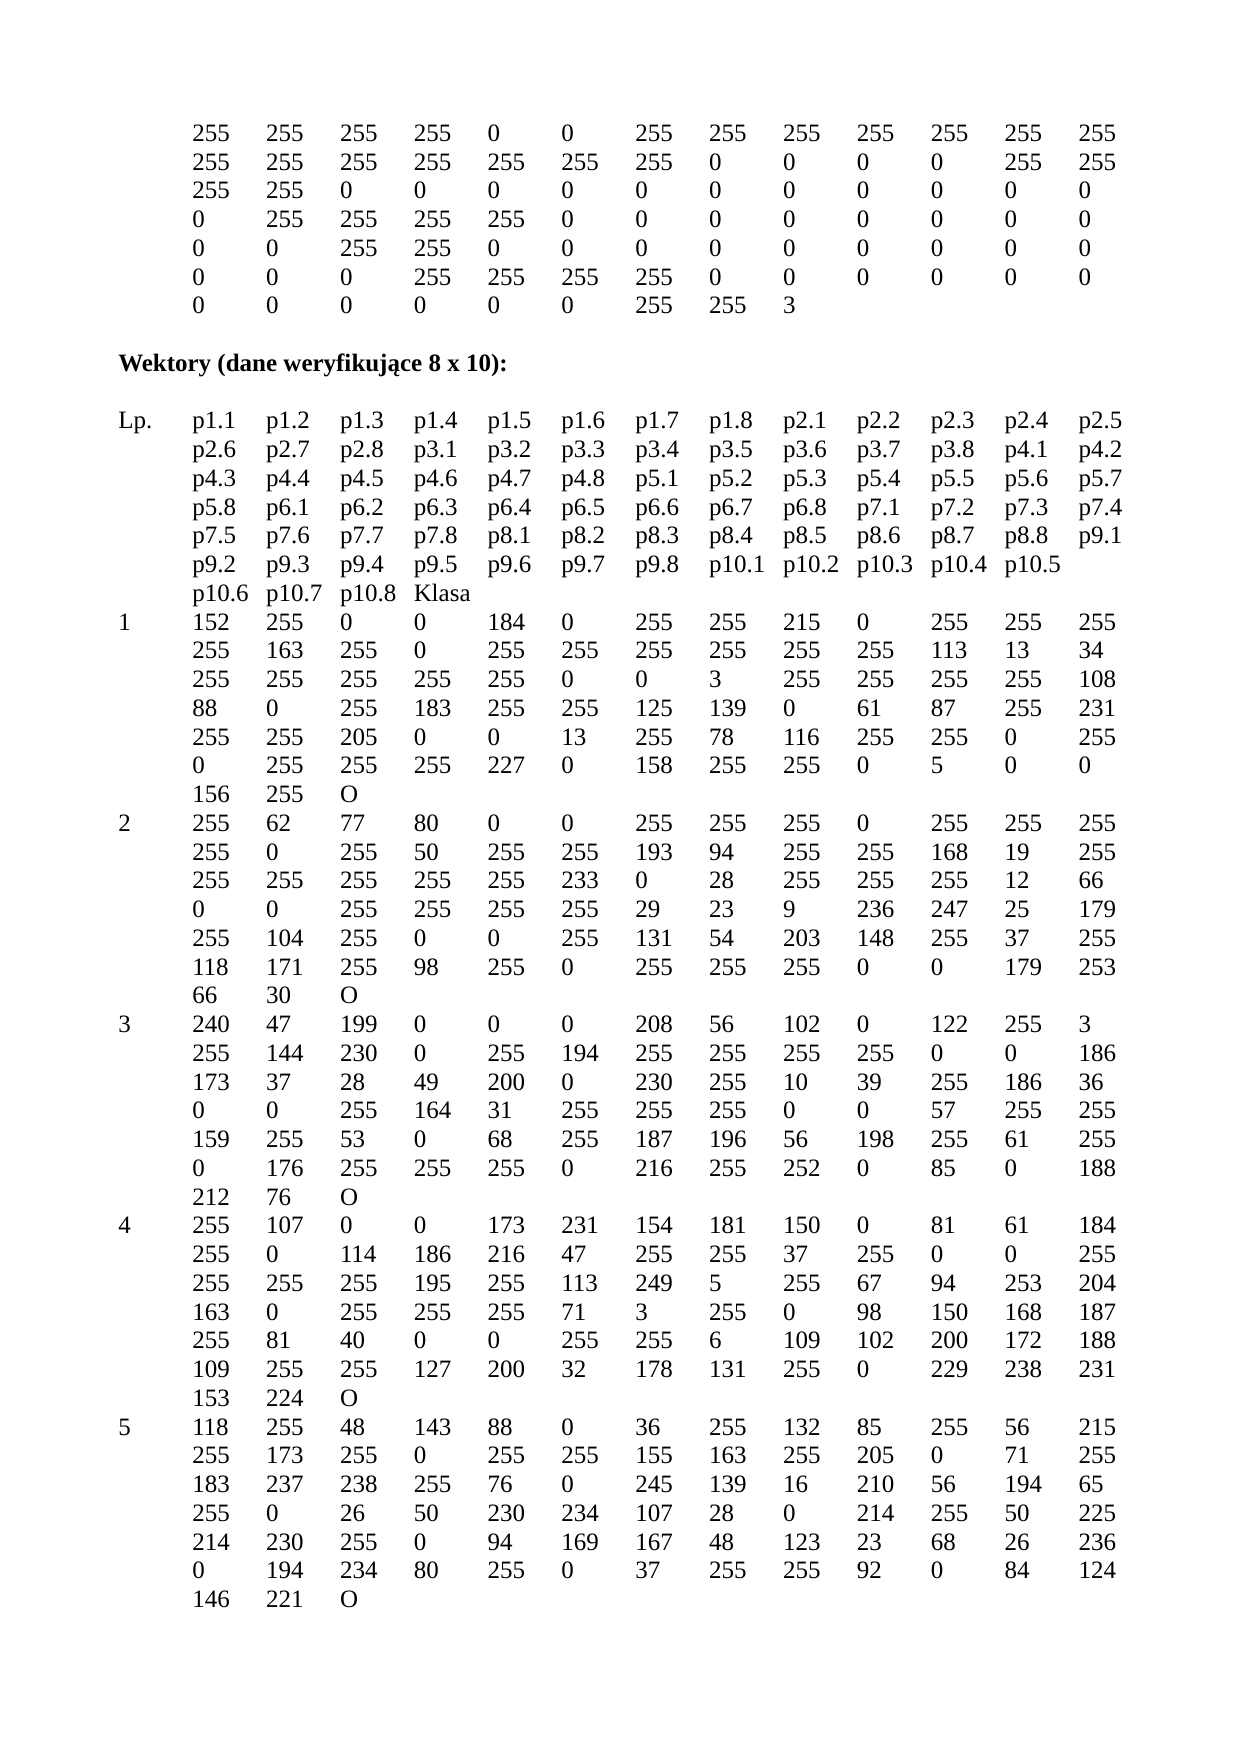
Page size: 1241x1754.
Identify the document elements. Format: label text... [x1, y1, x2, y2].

text Wektory (dane weryfikujące 8 x 10): [118, 348, 1122, 377]
text 2 255 62 77 80 0 0 255 255 255 0 255 255 255 255 0 255 50 255 255 193 94 255 255 168 19 255 255 255 255 255 255 233 0 28 255 255 255 12 66 0 0 255 255 255 255 29 23 9 236 247 25 179 255 104 255 0 0 255 131 54 203 148 255 37 255 118 171 255 98 255 0 255 255 255 0 0 179 253 66 30 O [118, 808, 1122, 1009]
text 4 255 107 0 0 173 231 154 181 150 0 81 61 184 255 0 114 186 216 47 255 255 37 255 0 0 255 255 255 255 195 255 113 249 5 255 67 94 253 204 163 0 255 255 255 71 3 255 0 98 150 168 187 255 81 40 0 0 255 255 6 109 102 200 172 188 109 255 255 127 200 32 178 131 255 0 229 238 231 153 224 O [118, 1211, 1122, 1412]
text 255 255 255 255 0 0 255 255 255 255 255 255 255 255 255 255 255 255 255 255 0 0 0 0 255 255 255 255 0 0 0 0 0 0 0 0 0 0 0 0 255 255 255 255 0 0 0 0 0 0 0 0 0 0 255 255 0 0 0 0 0 0 0 0 0 0 0 0 255 255 255 255 0 0 0 0 0 0 0 0 0 0 0 0 255 255 3 [118, 118, 1122, 319]
text 3 240 47 199 0 0 0 208 56 102 0 122 255 3 255 144 230 0 255 194 255 255 255 255 0 0 186 173 37 28 49 200 0 230 255 10 39 255 186 36 0 0 255 164 31 255 255 255 0 0 57 255 255 159 255 53 0 68 255 187 196 56 198 255 61 255 0 176 255 255 255 0 216 255 252 0 85 0 188 212 76 O [118, 1009, 1122, 1211]
text 5 118 255 48 143 88 0 36 255 132 85 255 56 215 255 173 255 0 255 255 155 163 255 205 0 71 255 183 237 238 255 76 0 245 139 16 210 56 194 65 255 0 26 50 230 234 107 28 0 214 255 50 225 214 230 255 0 94 169 167 48 123 23 68 26 236 0 194 234 80 255 0 37 255 255 92 0 84 124 146 221 O [118, 1412, 1122, 1613]
text Lp. p1.1 p1.2 p1.3 p1.4 p1.5 p1.6 p1.7 p1.8 p2.1 p2.2 p2.3 p2.4 p2.5 p2.6 p2.7 p2.8 p3.1 p3.2 p3.3 p3.4 p3.5 p3.6 p3.7 p3.8 p4.1 p4.2 p4.3 p4.4 p4.5 p4.6 p4.7 p4.8 p5.1 p5.2 p5.3 p5.4 p5.5 p5.6 p5.7 p5.8 p6.1 p6.2 p6.3 p6.4 p6.5 p6.6 p6.7 p6.8 p7.1 p7.2 p7.3 p7.4 p7.5 p7.6 p7.7 p7.8 p8.1 p8.2 p8.3 p8.4 p8.5 p8.6 p8.7 p8.8 p9.1 p9.2 p9.3 p9.4 p9.5 p9.6 p9.7 p9.8 p10.1 p10.2 p10.3 p10.4 p10.5 p10.6 p10.7 p10.8 Klasa [118, 406, 1122, 607]
text 1 152 255 0 0 184 0 255 255 215 0 255 255 255 255 163 255 0 255 255 255 255 255 255 113 13 34 255 255 255 255 255 0 0 3 255 255 255 255 108 88 0 255 183 255 255 125 139 0 61 87 255 231 255 255 205 0 0 13 255 78 116 255 255 0 255 0 255 255 255 227 0 158 255 255 0 5 0 0 156 255 O [118, 607, 1122, 808]
